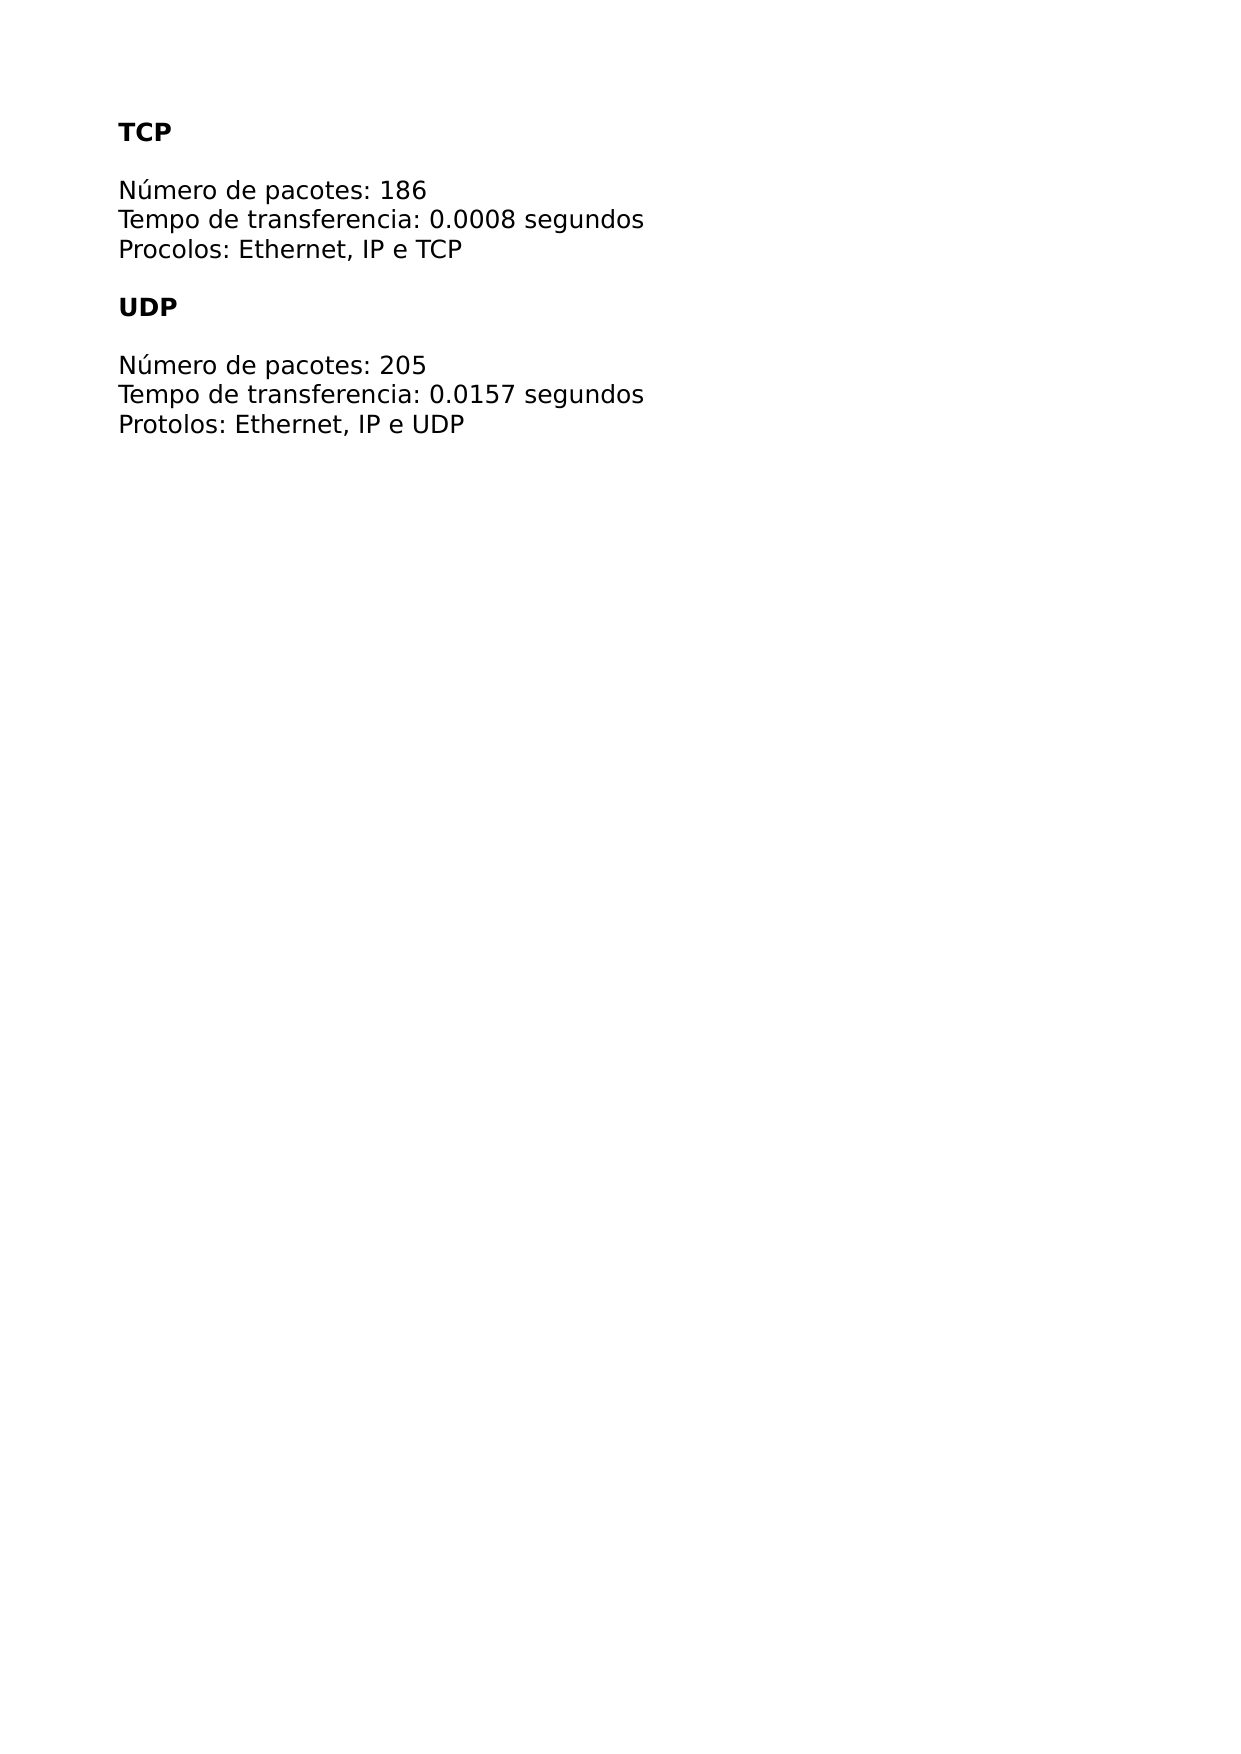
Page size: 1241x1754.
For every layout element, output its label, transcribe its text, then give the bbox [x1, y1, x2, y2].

text Tempo de transferencia: 0.0008 segundos [118, 206, 1122, 235]
text TCP [118, 118, 1122, 147]
text Número de pacotes: 205 [118, 351, 1122, 381]
text Tempo de transferencia: 0.0157 segundos [118, 381, 1122, 410]
text Procolos: Ethernet, IP e TCP [118, 235, 1122, 264]
text Número de pacotes: 186 [118, 176, 1122, 206]
text Protolos: Ethernet, IP e UDP [118, 410, 1122, 439]
text UDP [118, 293, 1122, 322]
